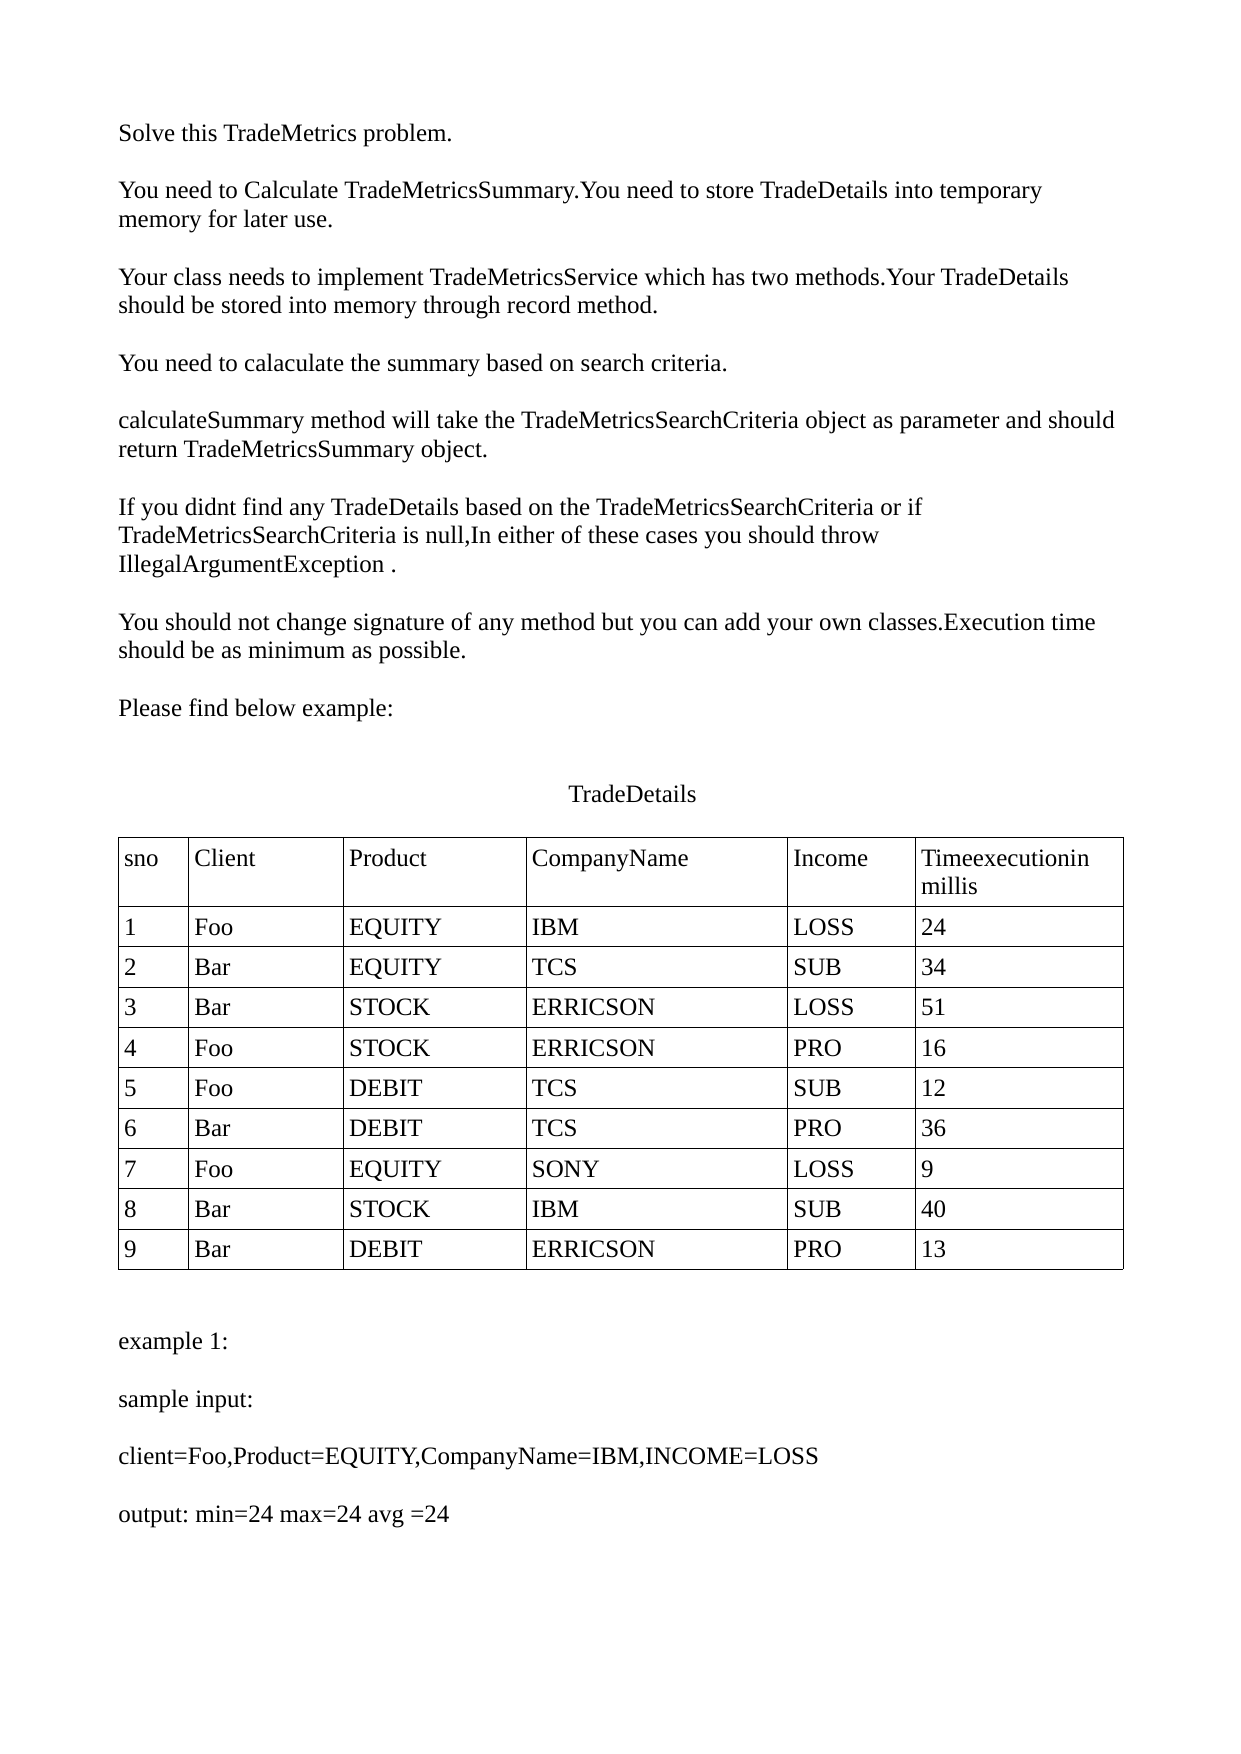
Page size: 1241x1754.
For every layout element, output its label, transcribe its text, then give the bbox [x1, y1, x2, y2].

table_cell TCS [527, 1109, 787, 1148]
table_cell ERRICSON [527, 1028, 787, 1067]
table_cell 1 [119, 907, 188, 946]
table_cell Foo [189, 1068, 343, 1107]
table_cell Foo [189, 1028, 343, 1067]
table_cell TCS [527, 1068, 787, 1107]
table_cell 13 [916, 1230, 1123, 1269]
table_cell 3 [119, 988, 188, 1027]
text calculateSummary method will take the TradeMetricsSearchCriteria object as parameter and should return TradeMetricsSummary object. [118, 406, 1122, 463]
table_cell Foo [189, 1149, 343, 1188]
text Your class needs to implement TradeMetricsService which has two methods.Your TradeDetails should be stored into memory through record method. [118, 262, 1122, 319]
table_cell 34 [916, 947, 1123, 987]
table_cell 12 [916, 1068, 1123, 1107]
text TradeDetails [118, 779, 1122, 808]
table_cell 36 [916, 1109, 1123, 1148]
table_cell STOCK [344, 988, 526, 1027]
table_cell STOCK [344, 1028, 526, 1067]
table_cell SUB [788, 1068, 915, 1107]
table_cell 8 [119, 1189, 188, 1228]
text You need to calaculate the summary based on search criteria. [118, 348, 1122, 377]
table_cell 4 [119, 1028, 188, 1067]
table_cell LOSS [788, 907, 915, 946]
table_cell Bar [189, 988, 343, 1027]
table_cell LOSS [788, 1149, 915, 1188]
table_cell Foo [189, 907, 343, 946]
table_cell SONY [527, 1149, 787, 1188]
table_cell 9 [916, 1149, 1123, 1188]
table_cell EQUITY [344, 1149, 526, 1188]
table_cell LOSS [788, 988, 915, 1027]
table_cell PRO [788, 1109, 915, 1148]
table_cell 24 [916, 907, 1123, 946]
table_cell IBM [527, 907, 787, 946]
table_cell 9 [119, 1230, 188, 1269]
table_cell ERRICSON [527, 1230, 787, 1269]
table_cell 2 [119, 947, 188, 987]
text If you didnt find any TradeDetails based on the TradeMetricsSearchCriteria or if TradeMetricsSearchCriteria is null,In either of these cases you should throw IllegalArgumentException . [118, 492, 1122, 578]
table_header Client [189, 838, 343, 906]
table_cell 51 [916, 988, 1123, 1027]
table_cell TCS [527, 947, 787, 987]
table_cell PRO [788, 1230, 915, 1269]
text sample input: [118, 1384, 1122, 1413]
text output: min=24 max=24 avg =24 [118, 1499, 1122, 1528]
table_cell EQUITY [344, 907, 526, 946]
table_cell Bar [189, 1189, 343, 1228]
table_cell SUB [788, 1189, 915, 1228]
table_cell EQUITY [344, 947, 526, 987]
table_header sno [119, 838, 188, 906]
table_header Product [344, 838, 526, 906]
table_cell Bar [189, 947, 343, 987]
table_header CompanyName [527, 838, 787, 906]
table_cell STOCK [344, 1189, 526, 1228]
table_header Income [788, 838, 915, 906]
text Please find below example: [118, 693, 1122, 722]
table_cell SUB [788, 947, 915, 987]
text You need to Calculate TradeMetricsSummary.You need to store TradeDetails into temporary memory for later use. [118, 176, 1122, 233]
table_cell DEBIT [344, 1230, 526, 1269]
table_cell 7 [119, 1149, 188, 1188]
text example 1: [118, 1326, 1122, 1355]
table_cell DEBIT [344, 1068, 526, 1107]
table_cell 16 [916, 1028, 1123, 1067]
table_cell 5 [119, 1068, 188, 1107]
text You should not change signature of any method but you can add your own classes.Execution time should be as minimum as possible. [118, 607, 1122, 664]
table_cell 40 [916, 1189, 1123, 1228]
text client=Foo,Product=EQUITY,CompanyName=IBM,INCOME=LOSS [118, 1441, 1122, 1470]
table_header Timeexecutionin millis [916, 838, 1123, 906]
text Solve this TradeMetrics problem. [118, 118, 1122, 147]
table_cell Bar [189, 1230, 343, 1269]
table_cell PRO [788, 1028, 915, 1067]
table_cell DEBIT [344, 1109, 526, 1148]
table_cell 6 [119, 1109, 188, 1148]
table_cell IBM [527, 1189, 787, 1228]
table_cell ERRICSON [527, 988, 787, 1027]
table_cell Bar [189, 1109, 343, 1148]
